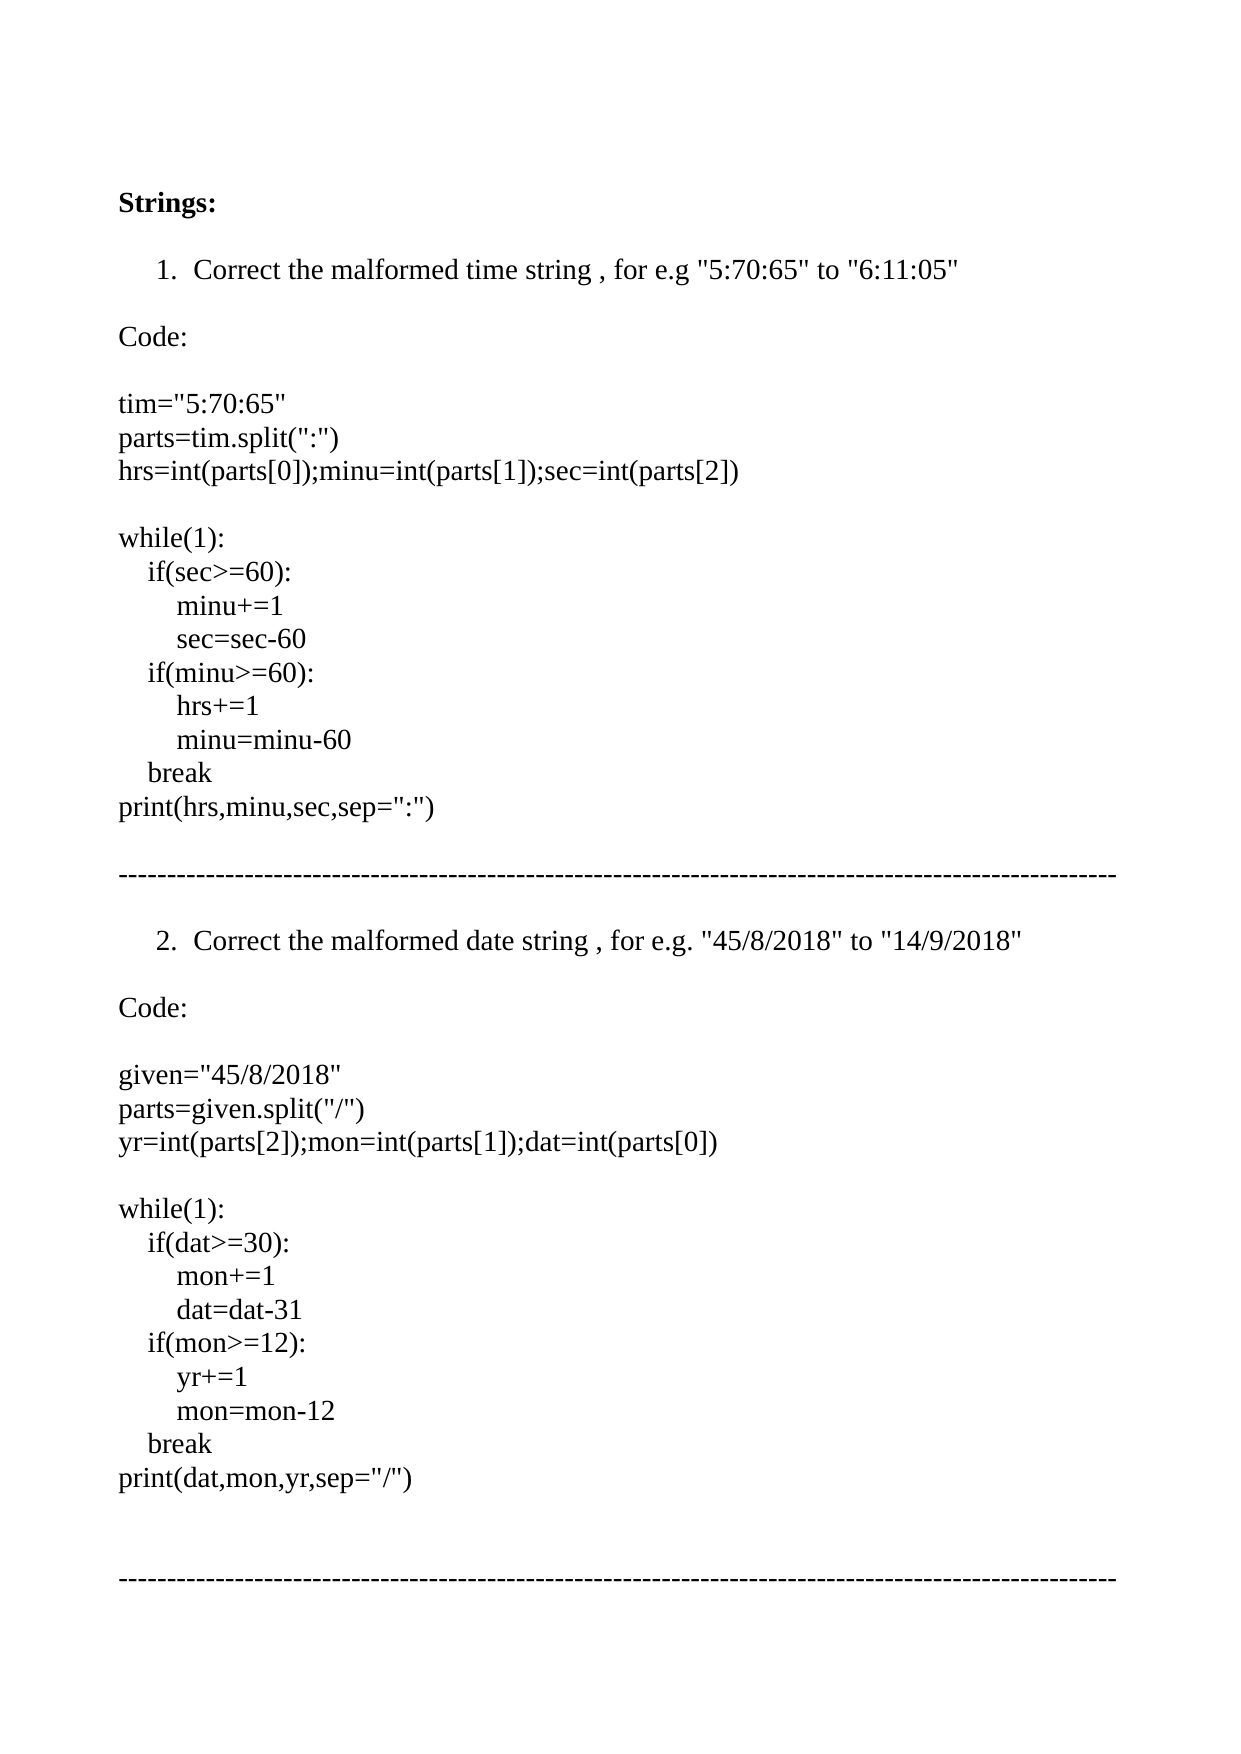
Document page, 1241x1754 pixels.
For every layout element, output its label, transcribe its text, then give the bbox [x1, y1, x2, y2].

list Correct the malformed time string , for e.g "5:70:65" to "6:11:05" [156, 252, 1122, 286]
text print(dat,mon,yr,sep="/") [118, 1460, 1122, 1493]
text minu=minu-60 [118, 722, 1122, 755]
text while(1): [118, 1191, 1122, 1225]
text print(hrs,minu,sec,sep=":") [118, 789, 1122, 822]
text if(sec>=60): [118, 554, 1122, 588]
text parts=given.split("/") [118, 1091, 1122, 1124]
text hrs+=1 [118, 688, 1122, 722]
text given="45/8/2018" [118, 1057, 1122, 1091]
list Correct the malformed date string , for e.g. "45/8/2018" to "14/9/2018" [156, 923, 1122, 957]
text break [118, 1426, 1122, 1460]
text Strings: [118, 185, 1122, 219]
text if(minu>=60): [118, 655, 1122, 688]
text yr=int(parts[2]);mon=int(parts[1]);dat=int(parts[0]) [118, 1124, 1122, 1158]
text tim="5:70:65" [118, 386, 1122, 420]
text ------------------------------------------------------------------------------------------------------- [118, 856, 1122, 889]
text if(dat>=30): [118, 1225, 1122, 1258]
text sec=sec-60 [118, 621, 1122, 655]
text hrs=int(parts[0]);minu=int(parts[1]);sec=int(parts[2]) [118, 453, 1122, 487]
text minu+=1 [118, 588, 1122, 621]
text Code: [118, 319, 1122, 353]
text mon+=1 [118, 1258, 1122, 1292]
text while(1): [118, 521, 1122, 554]
text parts=tim.split(":") [118, 420, 1122, 453]
text break [118, 755, 1122, 789]
text ------------------------------------------------------------------------------------------------------- [118, 1560, 1122, 1594]
text mon=mon-12 [118, 1393, 1122, 1426]
text dat=dat-31 [118, 1292, 1122, 1326]
text yr+=1 [118, 1359, 1122, 1393]
text Code: [118, 990, 1122, 1024]
text if(mon>=12): [118, 1326, 1122, 1359]
